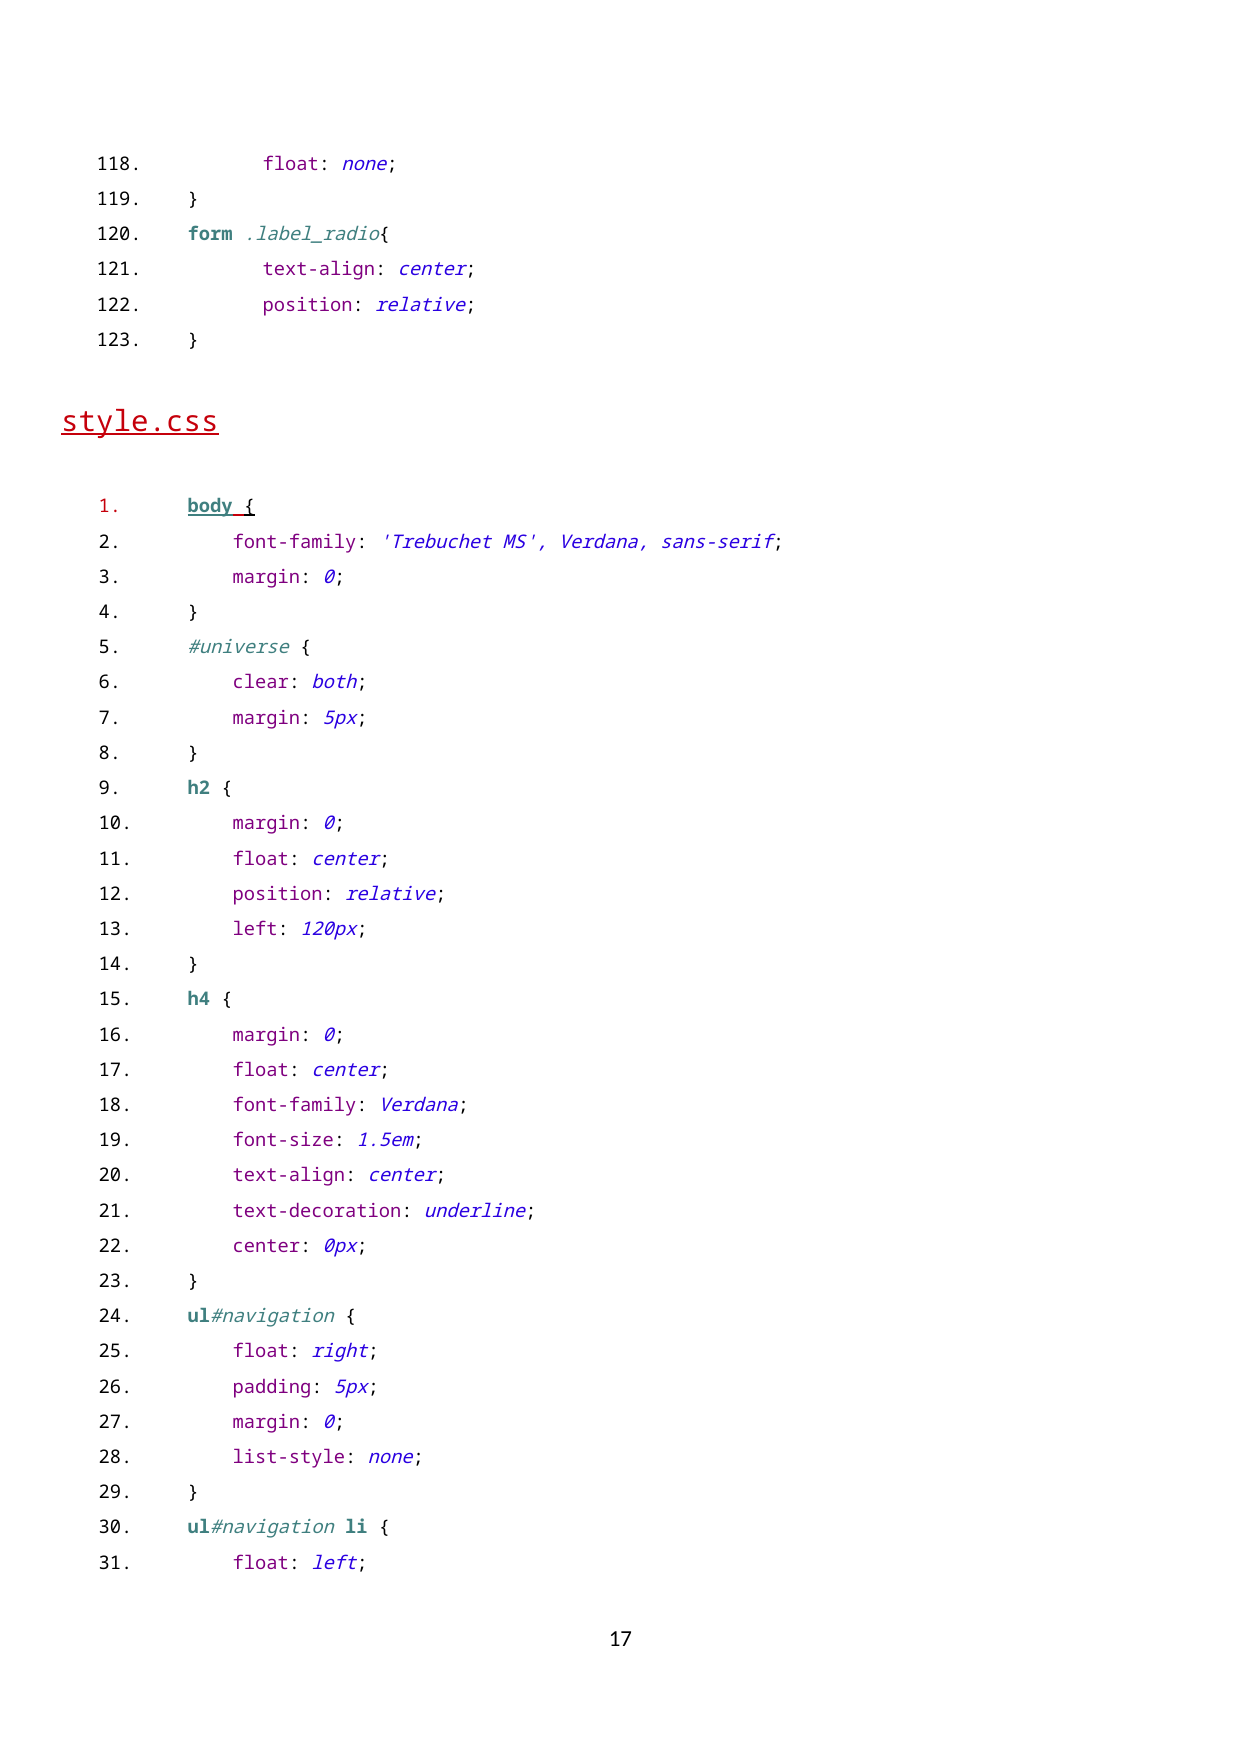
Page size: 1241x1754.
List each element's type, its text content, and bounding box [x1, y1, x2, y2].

list } [96, 326, 1053, 352]
list position: relative; [96, 291, 1053, 316]
list form .label_radio{ [96, 220, 1053, 246]
list clear: both; [98, 669, 1053, 694]
list float: none; [96, 150, 1053, 176]
list float: center; [98, 1056, 1053, 1082]
list float: center; [98, 845, 1053, 870]
list position: relative; [98, 880, 1053, 906]
list padding: 5px; [98, 1373, 1053, 1398]
list margin: 0; [98, 810, 1053, 835]
list font-size: 1.5em; [98, 1127, 1053, 1152]
list font-family: 'Trebuchet MS', Verdana, sans-serif; [98, 528, 1053, 553]
list body { [98, 493, 1053, 518]
list text-decoration: underline; [98, 1197, 1053, 1222]
list text-align: center; [96, 256, 1053, 281]
list margin: 5px; [98, 704, 1053, 729]
list } [98, 1479, 1053, 1504]
list float: left; [98, 1549, 1053, 1574]
list h4 { [98, 986, 1053, 1011]
list } [98, 739, 1053, 765]
list } [98, 1267, 1053, 1293]
list margin: 0; [98, 563, 1053, 589]
list text-align: center; [98, 1162, 1053, 1187]
list h2 { [98, 774, 1053, 800]
list font-family: Verdana; [98, 1091, 1053, 1117]
list float: right; [98, 1338, 1053, 1363]
list left: 120px; [98, 915, 1053, 941]
list } [96, 185, 1053, 211]
list margin: 0; [98, 1021, 1053, 1046]
list } [98, 951, 1053, 976]
list ul#navigation li { [98, 1514, 1053, 1539]
list #universe { [98, 634, 1053, 659]
list margin: 0; [98, 1408, 1053, 1434]
list } [98, 598, 1053, 624]
list list-style: none; [98, 1443, 1053, 1469]
text style.css [61, 400, 1053, 439]
list center: 0px; [98, 1232, 1053, 1258]
list ul#navigation { [98, 1303, 1053, 1328]
